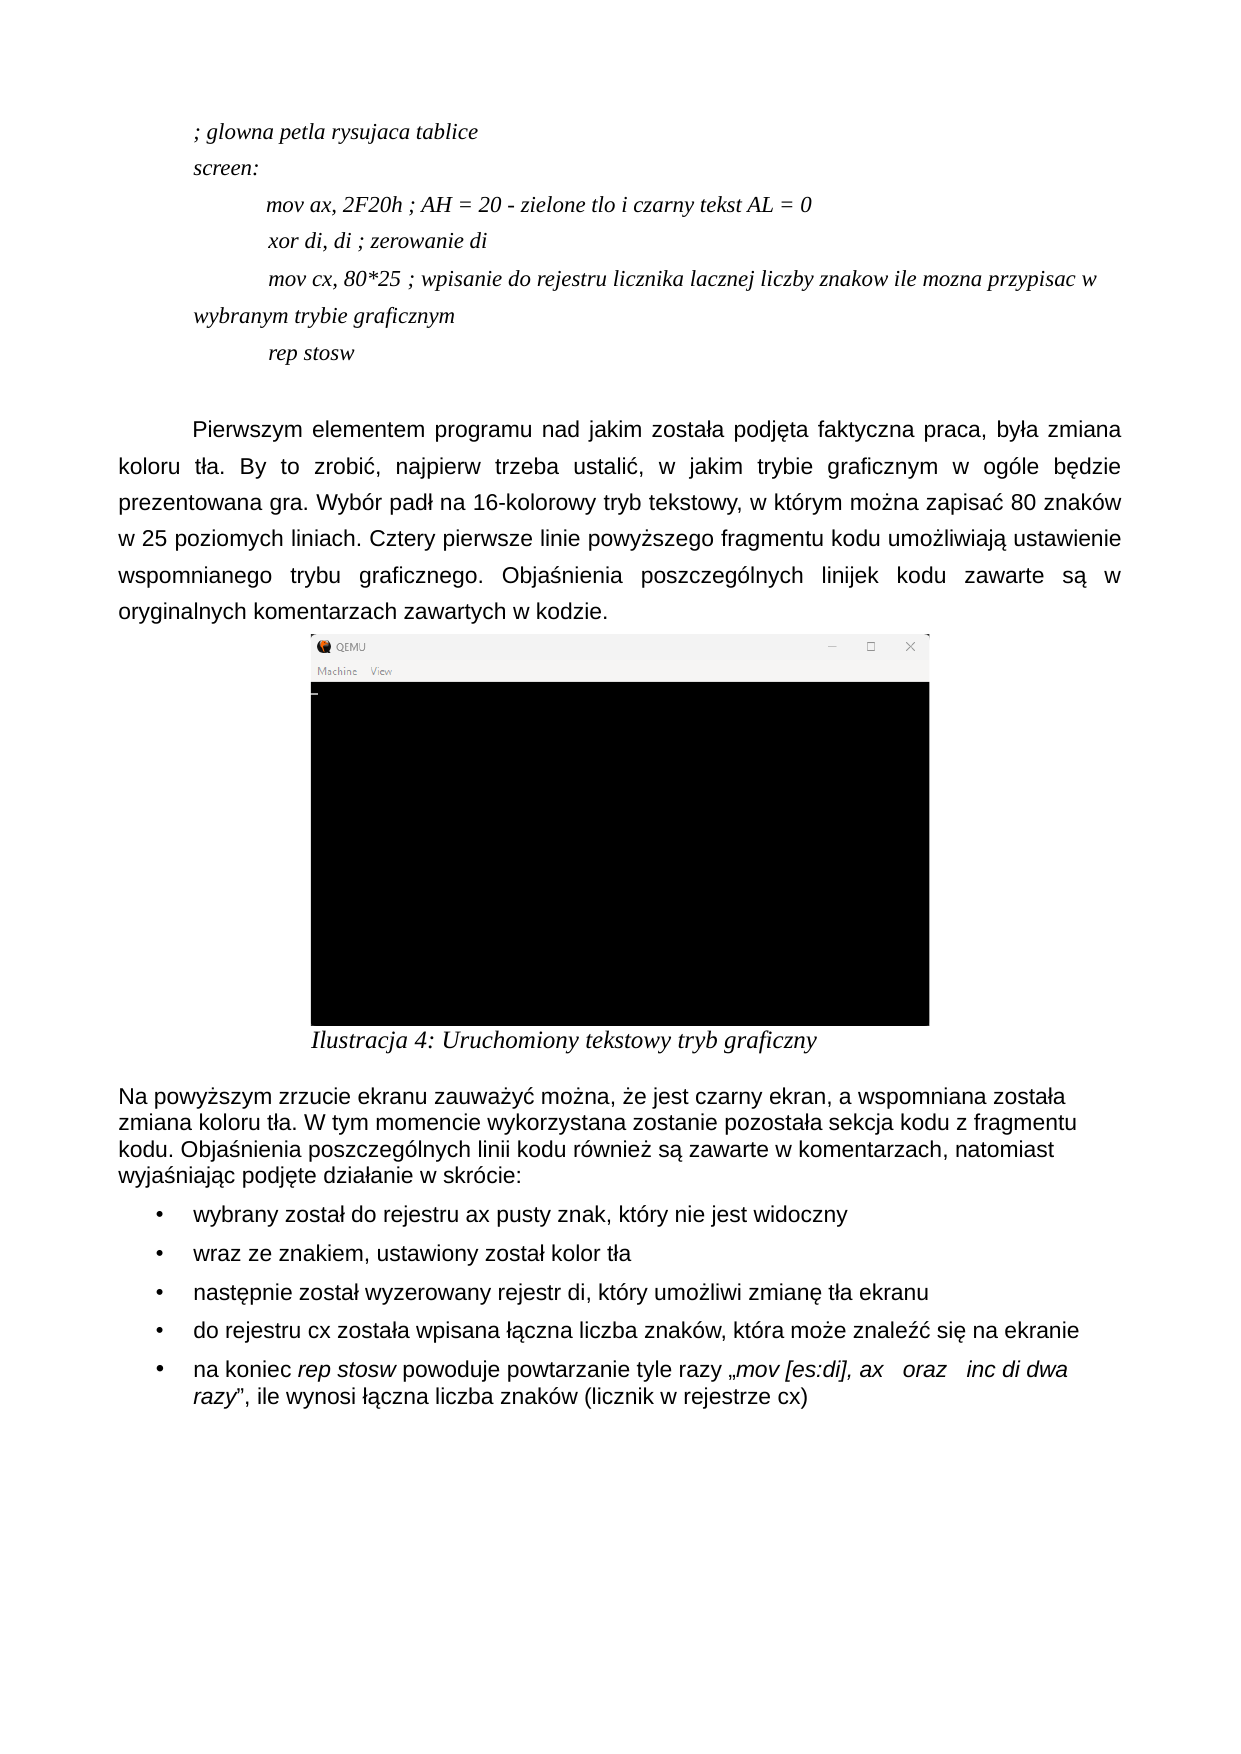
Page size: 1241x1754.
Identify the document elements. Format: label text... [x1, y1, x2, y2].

list wraz ze znakiem, ustawiony został kolor tła [156, 1239, 1122, 1266]
list wybrany został do rejestru ax pusty znak, który nie jest widoczny [156, 1201, 1122, 1227]
text mov ax, 2F20h ; AH = 20 - zielone tlo i czarny tekst AL = 0 [118, 191, 1122, 217]
text mov cx, 80*25 ; wpisanie do rejestru licznika lacznej liczby znakow ile mozna przypisac w wybranym trybie graficznym [193, 263, 1122, 329]
text screen: [118, 154, 1122, 181]
list na koniec rep stosw powoduje powtarzanie tyle razy „mov [es:di], ax oraz inc di dwa razy”, ile wynosi łączna liczba znaków (licznik w rejestrze cx) [156, 1356, 1122, 1438]
picture [310, 634, 930, 1026]
list następnie został wyzerowany rejestr di, który umożliwi zmianę tła ekranu [156, 1278, 1122, 1305]
text ; glowna petla rysujaca tablice [118, 118, 1122, 144]
text Na powyższym zrzucie ekranu zauważyć można, że jest czarny ekran, a wspomniana została zmiana koloru tła. W tym momencie wykorzystana zostanie pozostała sekcja kodu z fragmentu kodu. Objaśnienia poszczególnych linii kodu również są zawarte w komentarzach, natomiast wyjaśniając podjęte działanie w skrócie: [118, 634, 1122, 1188]
list do rejestru cx została wpisana łączna liczba znaków, która może znaleźć się na ekranie [156, 1317, 1122, 1344]
text rep stosw [193, 339, 1122, 365]
text Ilustracja 4: Uruchomiony tekstowy tryb graficzny [311, 1026, 929, 1054]
text xor di, di ; zerowanie di [193, 227, 1122, 253]
text Pierwszym elementem programu nad jakim została podjęta faktyczna praca, była zmiana koloru tła. By to zrobić, najpierw trzeba ustalić, w jakim trybie graficznym w ogóle będzie prezentowana gra. Wybór padł na 16-kolorowy tryb tekstowy, w którym można zapisać 80 znaków w 25 poziomych liniach. Cztery pierwsze linie powyższego fragmentu kodu umożliwiają ustawienie wspomnianego trybu graficznego. Objaśnienia poszczególnych linijek kodu zawarte są w oryginalnych komentarzach zawartych w kodzie. [118, 416, 1122, 624]
